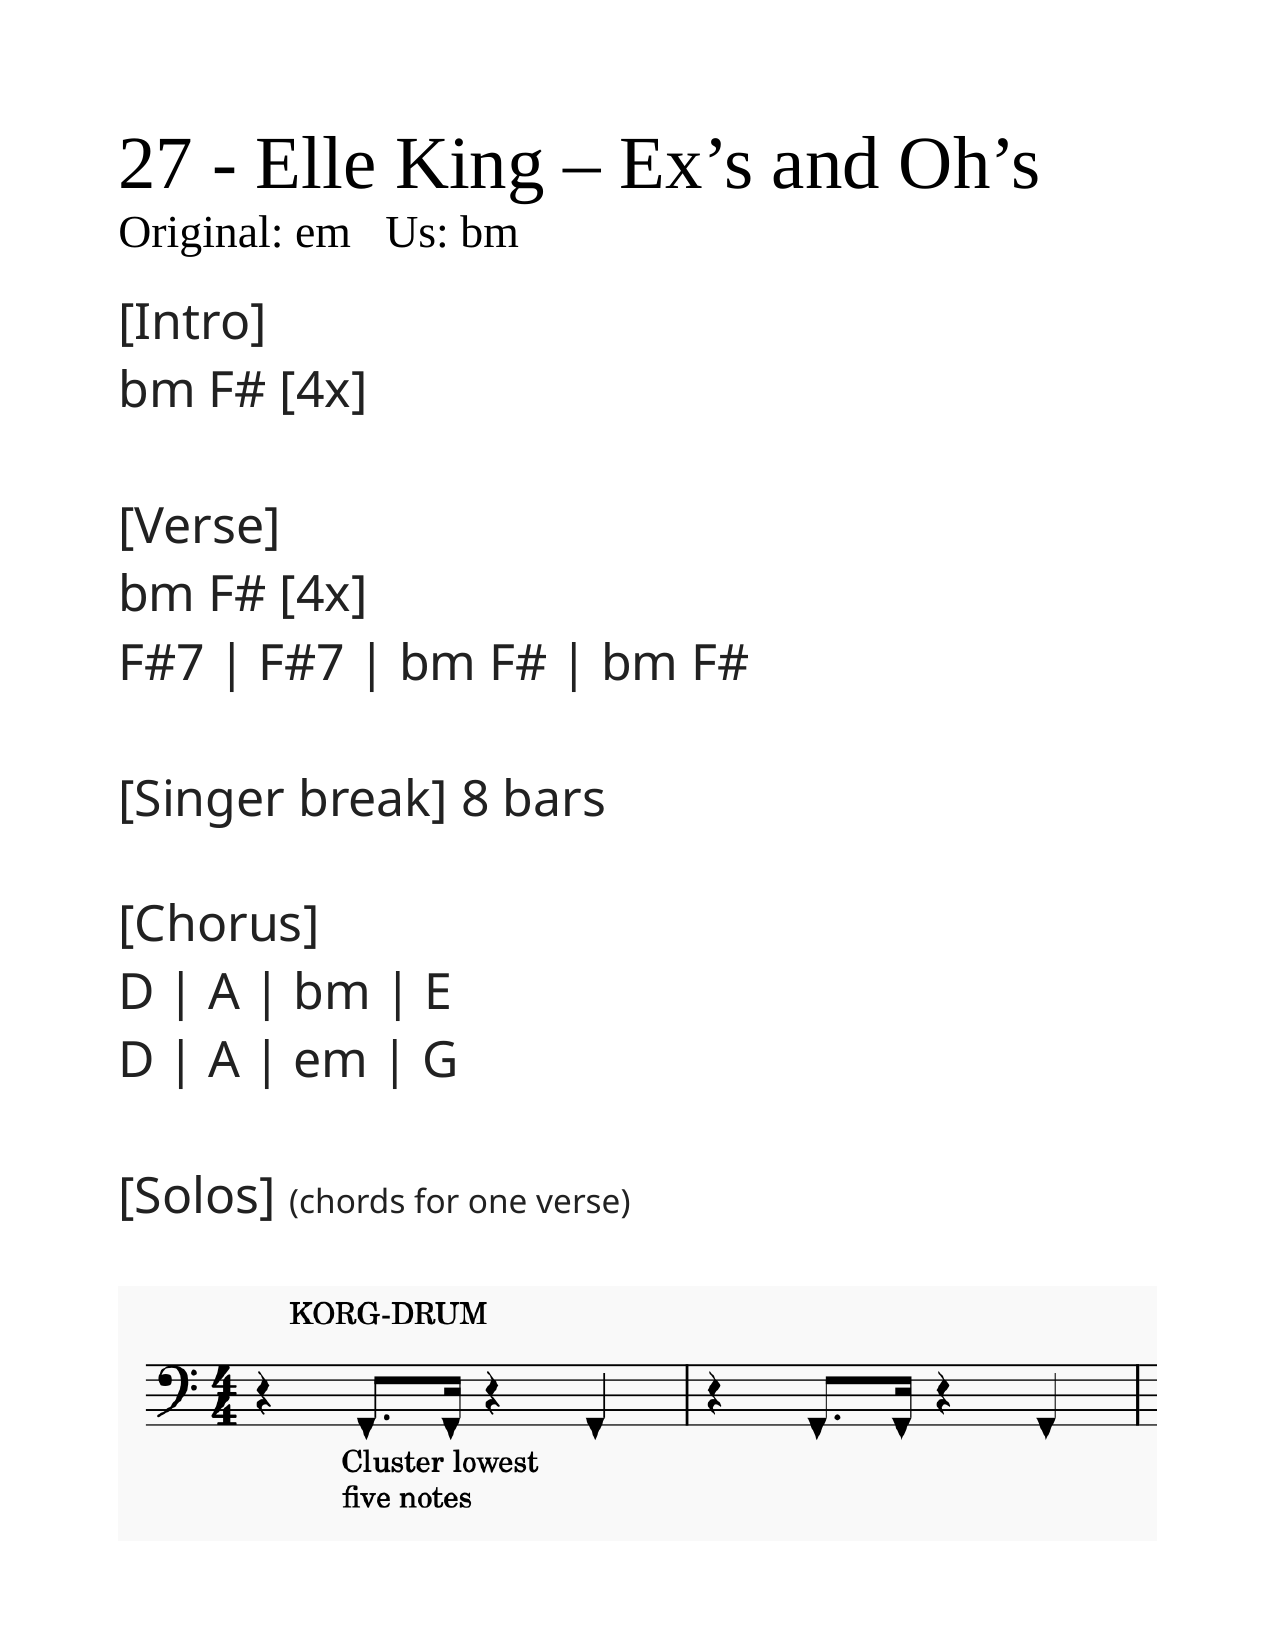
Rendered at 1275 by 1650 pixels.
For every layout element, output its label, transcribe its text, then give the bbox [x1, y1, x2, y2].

text bm F# [4x] [118, 558, 1157, 626]
text [Singer break] 8 bars [118, 763, 1157, 831]
text [Verse] [118, 490, 1157, 558]
text D | A | em | G [118, 1024, 1157, 1092]
text [Solos] (chords for one verse) [118, 1160, 1157, 1228]
text 27 - Elle King – Ex’s and Oh’s [118, 118, 1157, 204]
text [Chorus] [118, 887, 1157, 956]
text D | A | bm | E [118, 956, 1157, 1024]
text Original: em Us: bm [118, 204, 1157, 257]
text F#7 | F#7 | bm F# | bm F# [118, 626, 1157, 694]
text bm F# [4x] [118, 354, 1157, 422]
picture [118, 1286, 1157, 1541]
text [Intro] [118, 286, 1157, 354]
